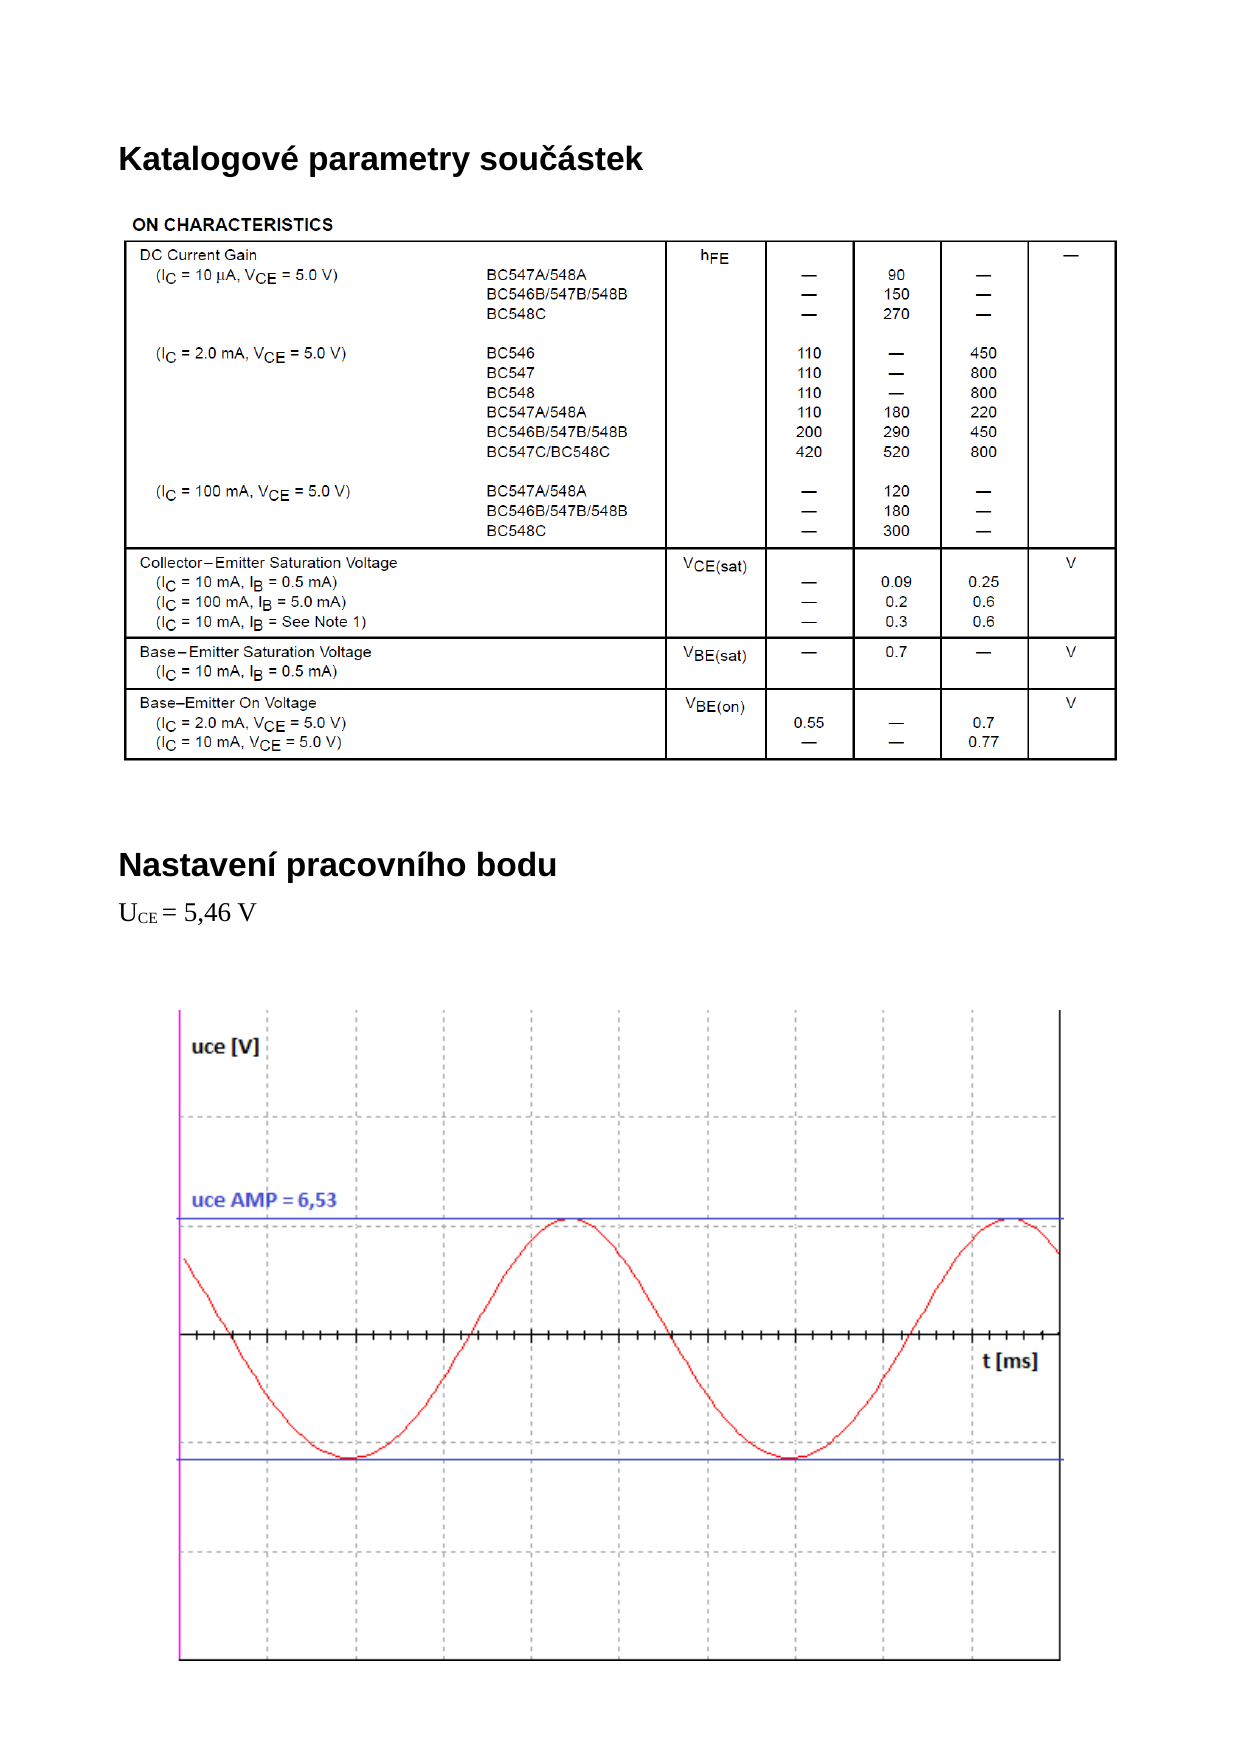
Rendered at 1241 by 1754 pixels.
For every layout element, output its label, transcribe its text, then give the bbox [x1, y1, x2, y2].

picture [176, 1010, 1064, 1661]
text UCE = 5,46 V [118, 896, 1122, 927]
subtitle Nastavení pracovního bodu [118, 845, 1122, 883]
subtitle Katalogové parametry součástek [118, 139, 1122, 178]
picture [118, 212, 1123, 766]
